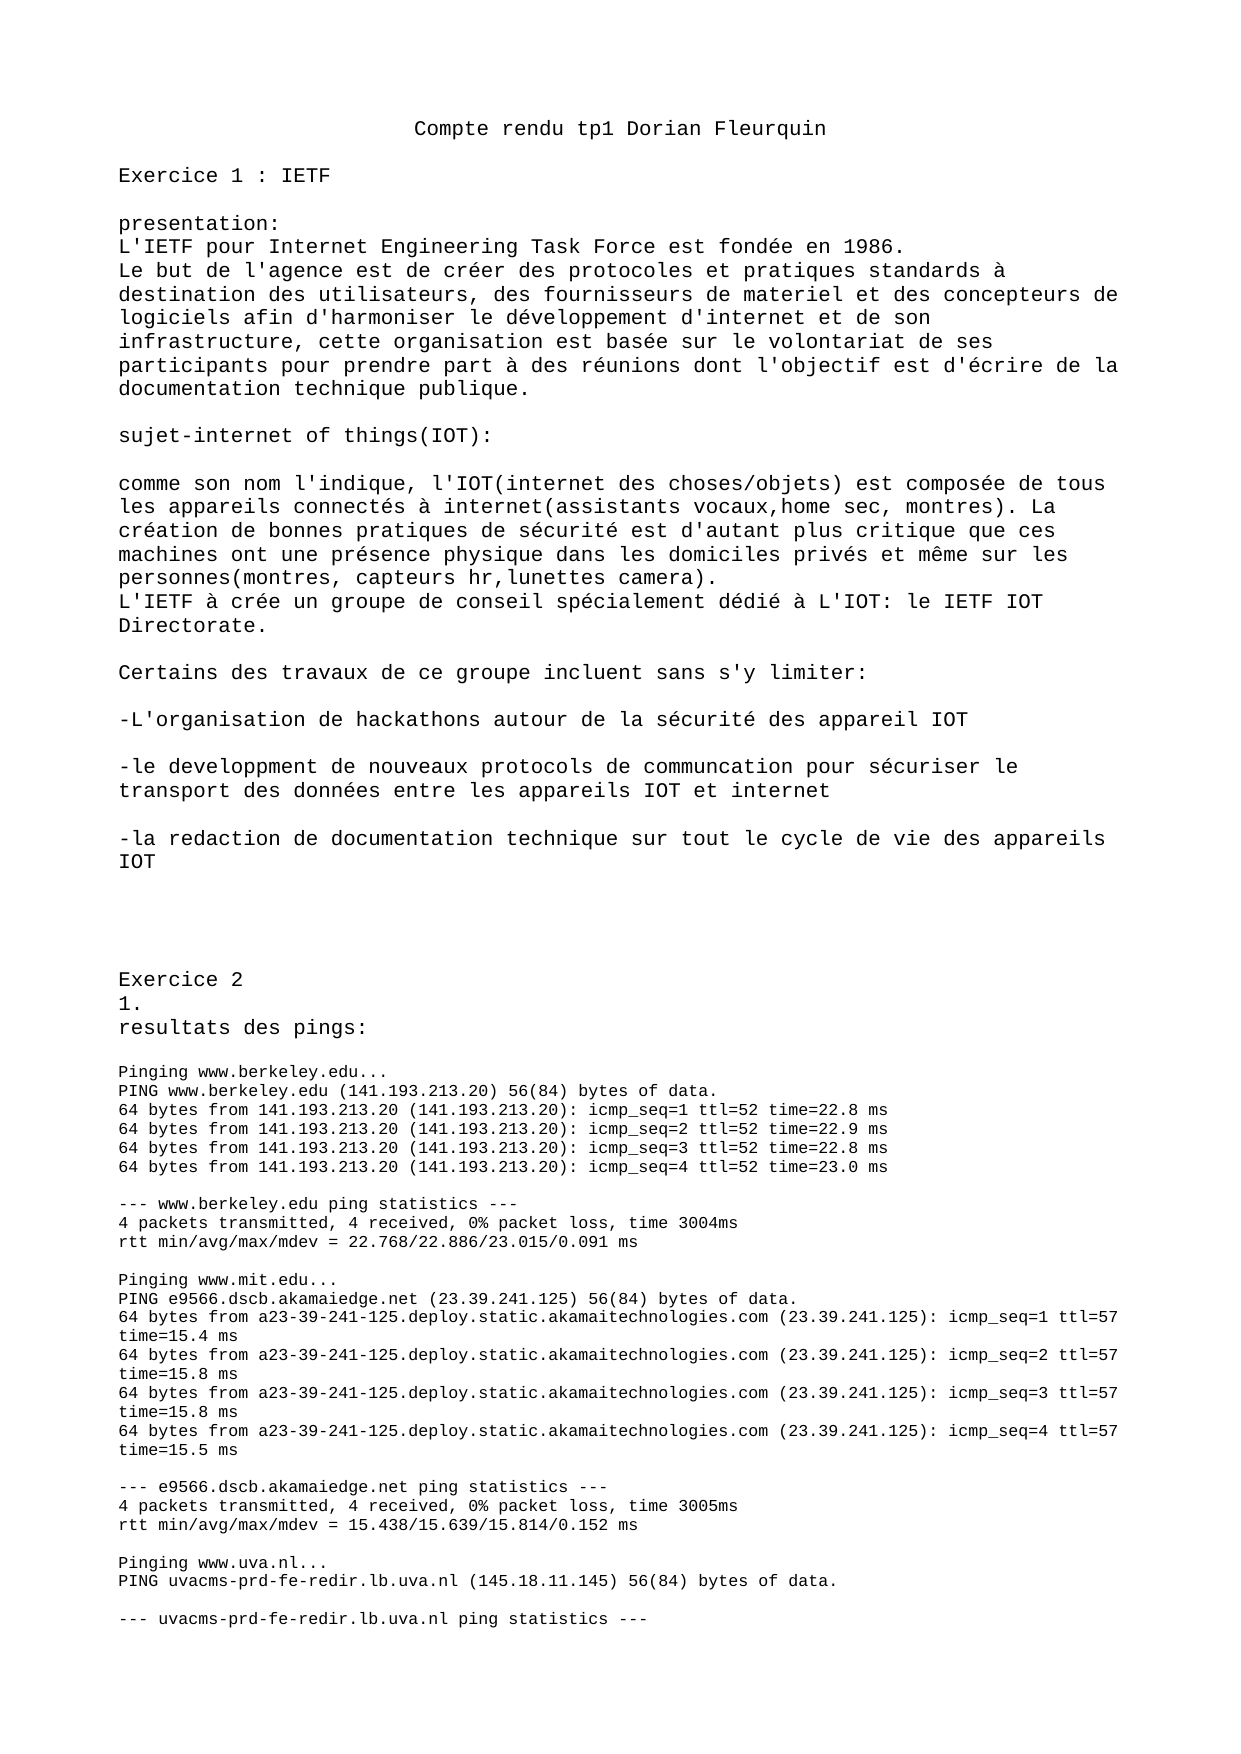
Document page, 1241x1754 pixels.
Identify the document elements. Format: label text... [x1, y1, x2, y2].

text L'IETF pour Internet Engineering Task Force est fondée en 1986. [118, 236, 1122, 260]
text Pinging www.berkeley.edu... [118, 1064, 1122, 1083]
text Compte rendu tp1 Dorian Fleurquin [118, 118, 1122, 142]
text Certains des travaux de ce groupe incluent sans s'y limiter: [118, 662, 1122, 686]
text rtt min/avg/max/mdev = 22.768/22.886/23.015/0.091 ms [118, 1234, 1122, 1252]
text PING e9566.dscb.akamaiedge.net (23.39.241.125) 56(84) bytes of data. [118, 1290, 1122, 1309]
text 4 packets transmitted, 4 received, 0% packet loss, time 3005ms [118, 1498, 1122, 1516]
text 64 bytes from 141.193.213.20 (141.193.213.20): icmp_seq=3 ttl=52 time=22.8 ms [118, 1139, 1122, 1158]
text 64 bytes from 141.193.213.20 (141.193.213.20): icmp_seq=4 ttl=52 time=23.0 ms [118, 1158, 1122, 1177]
text PING uvacms-prd-fe-redir.lb.uva.nl (145.18.11.145) 56(84) bytes of data. [118, 1573, 1122, 1592]
text 64 bytes from a23-39-241-125.deploy.static.akamaitechnologies.com (23.39.241.125): icmp_seq=4 ttl=57 time=15.5 ms [118, 1422, 1122, 1460]
text Pinging www.mit.edu... [118, 1271, 1122, 1290]
text Exercice 2 [118, 969, 1122, 993]
text PING www.berkeley.edu (141.193.213.20) 56(84) bytes of data. [118, 1083, 1122, 1102]
text comme son nom l'indique, l'IOT(internet des choses/objets) est composée de tous les appareils connectés à internet(assistants vocaux,home sec, montres). La création de bonnes pratiques de sécurité est d'autant plus critique que ces machines ont une présence physique dans les domiciles privés et même sur les personnes(montres, capteurs hr,lunettes camera). [118, 473, 1122, 591]
text -L'organisation de hackathons autour de la sécurité des appareil IOT [118, 709, 1122, 733]
text 1. [118, 993, 1122, 1017]
text 4 packets transmitted, 4 received, 0% packet loss, time 3004ms [118, 1215, 1122, 1234]
text resultats des pings: [118, 1017, 1122, 1040]
text Pinging www.uva.nl... [118, 1554, 1122, 1573]
text 64 bytes from a23-39-241-125.deploy.static.akamaitechnologies.com (23.39.241.125): icmp_seq=3 ttl=57 time=15.8 ms [118, 1384, 1122, 1422]
text 64 bytes from 141.193.213.20 (141.193.213.20): icmp_seq=2 ttl=52 time=22.9 ms [118, 1121, 1122, 1139]
text -la redaction de documentation technique sur tout le cycle de vie des appareils IOT [118, 827, 1122, 875]
text rtt min/avg/max/mdev = 15.438/15.639/15.814/0.152 ms [118, 1516, 1122, 1535]
text 64 bytes from a23-39-241-125.deploy.static.akamaitechnologies.com (23.39.241.125): icmp_seq=1 ttl=57 time=15.4 ms [118, 1309, 1122, 1347]
text 64 bytes from 141.193.213.20 (141.193.213.20): icmp_seq=1 ttl=52 time=22.8 ms [118, 1102, 1122, 1121]
text Le but de l'agence est de créer des protocoles et pratiques standards à destination des utilisateurs, des fournisseurs de materiel et des concepteurs de logiciels afin d'harmoniser le développement d'internet et de son infrastructure, cette organisation est basée sur le volontariat de ses participants pour prendre part à des réunions dont l'objectif est d'écrire de la documentation technique publique. [118, 260, 1122, 402]
text sujet-internet of things(IOT): [118, 426, 1122, 449]
text --- uvacms-prd-fe-redir.lb.uva.nl ping statistics --- [118, 1611, 1122, 1629]
text --- www.berkeley.edu ping statistics --- [118, 1196, 1122, 1215]
text L'IETF à crée un groupe de conseil spécialement dédié à L'IOT: le IETF IOT Directorate. [118, 591, 1122, 638]
text 64 bytes from a23-39-241-125.deploy.static.akamaitechnologies.com (23.39.241.125): icmp_seq=2 ttl=57 time=15.8 ms [118, 1347, 1122, 1384]
text -le developpment de nouveaux protocols de communcation pour sécuriser le transport des données entre les appareils IOT et internet [118, 757, 1122, 804]
text --- e9566.dscb.akamaiedge.net ping statistics --- [118, 1479, 1122, 1498]
text presentation: [118, 213, 1122, 236]
text Exercice 1 : IETF [118, 165, 1122, 189]
